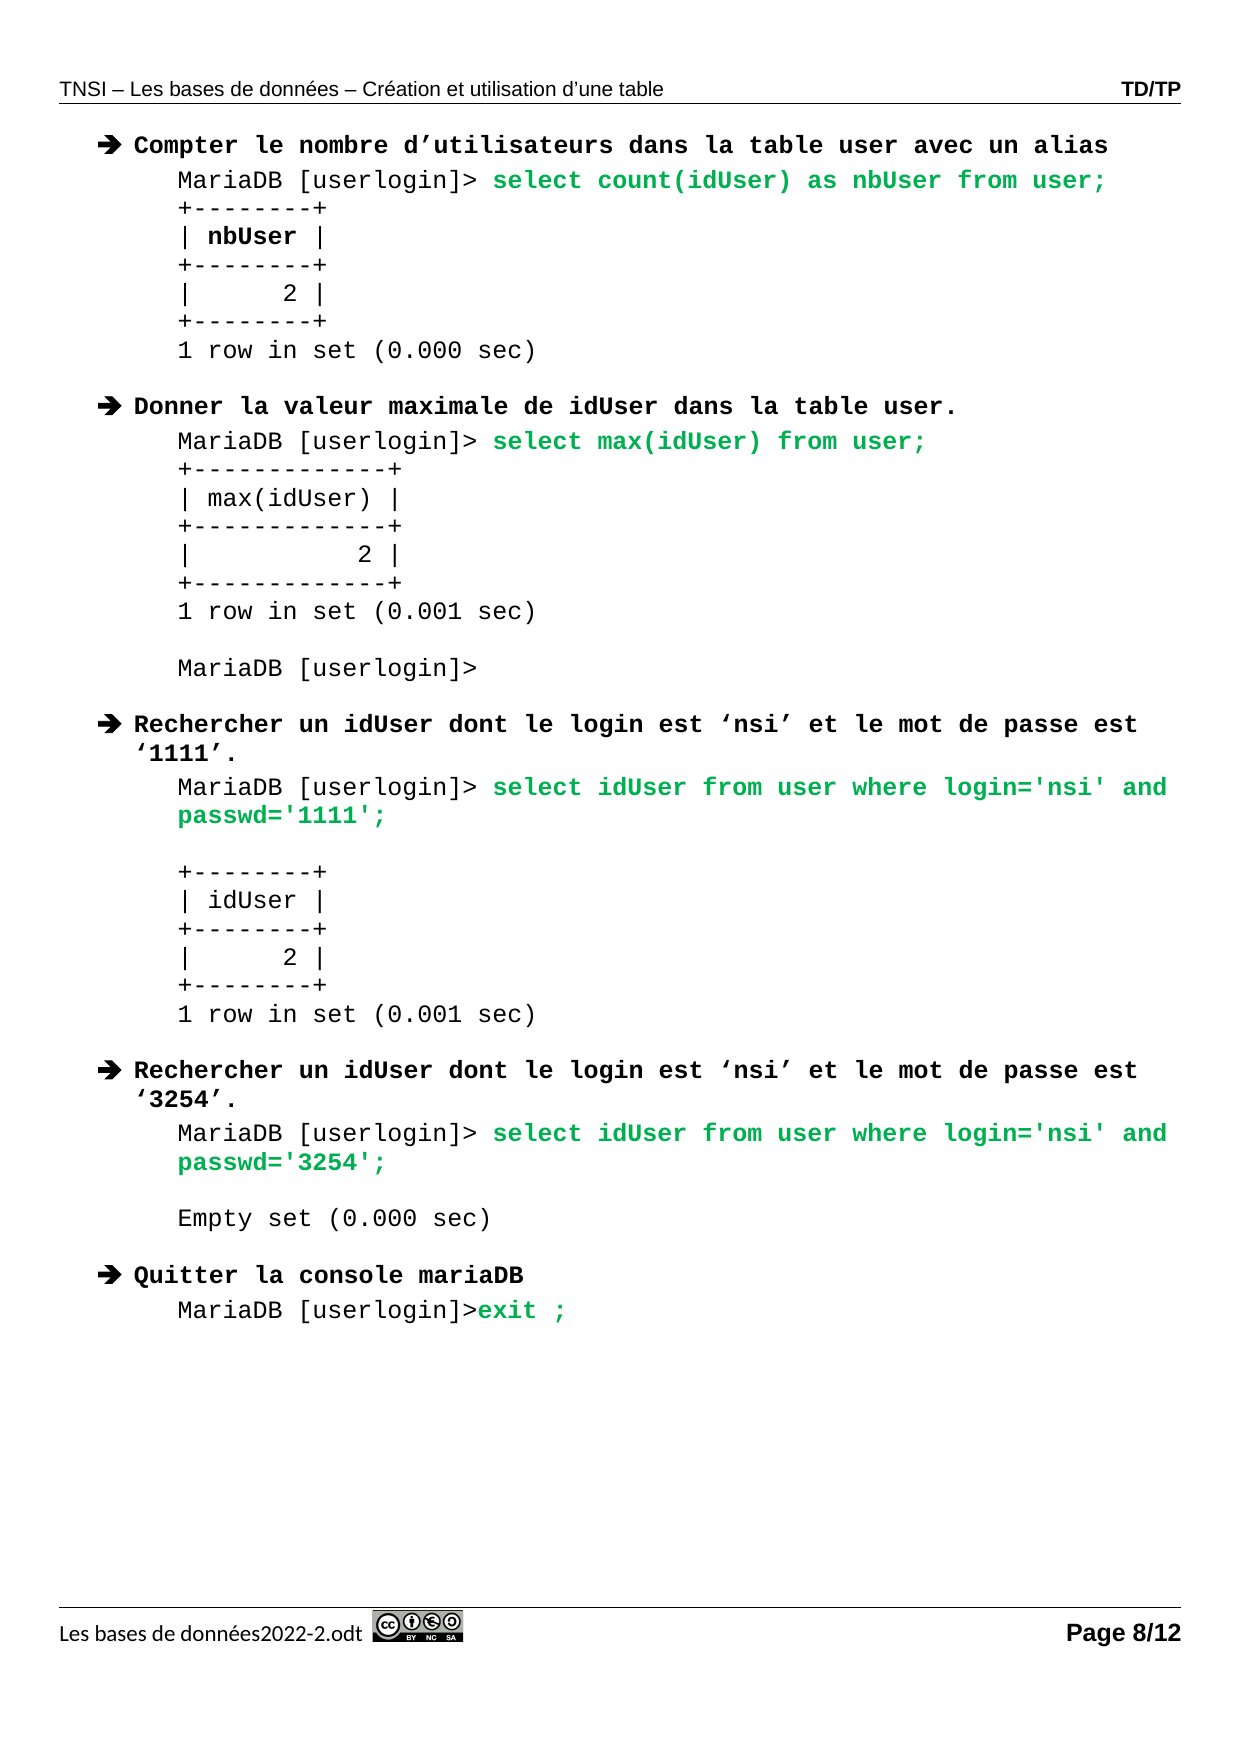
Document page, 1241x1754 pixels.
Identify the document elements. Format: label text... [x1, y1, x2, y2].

text +--------+ [177, 252, 1181, 281]
list Donner la valeur maximale de idUser dans la table user. [96, 394, 1181, 422]
text 1 row in set (0.000 sec) [177, 337, 1181, 366]
text | idUser | [177, 888, 1181, 916]
text MariaDB [userlogin]> [177, 655, 1181, 683]
text +--------+ [177, 973, 1181, 1001]
text +--------+ [177, 196, 1181, 224]
text +--------+ [177, 309, 1181, 337]
text | max(idUser) | [177, 485, 1181, 513]
text MariaDB [userlogin]> select idUser from user where login='nsi' and passwd='3254'; [177, 1121, 1181, 1178]
text +--------+ [177, 916, 1181, 945]
text +--------+ [177, 860, 1181, 888]
text | 2 | [177, 281, 1181, 309]
text MariaDB [userlogin]> select idUser from user where login='nsi' and passwd='1111'; [177, 775, 1181, 831]
list Rechercher un idUser dont le login est ‘nsi’ et le mot de passe est ‘1111’. [96, 712, 1181, 768]
text 1 row in set (0.001 sec) [177, 1001, 1181, 1030]
text | 2 | [177, 542, 1181, 570]
text Empty set (0.000 sec) [177, 1206, 1181, 1234]
list Rechercher un idUser dont le login est ‘nsi’ et le mot de passe est ‘3254’. [96, 1058, 1181, 1115]
text MariaDB [userlogin]> select count(idUser) as nbUser from user; [177, 167, 1181, 196]
list Quitter la console mariaDB [96, 1263, 1181, 1291]
text +-------------+ [177, 457, 1181, 485]
text MariaDB [userlogin]>exit ; [177, 1297, 1181, 1326]
text MariaDB [userlogin]> select max(idUser) from user; [177, 428, 1181, 457]
text +-------------+ [177, 513, 1181, 542]
text | nbUser | [177, 224, 1181, 252]
text | 2 | [177, 945, 1181, 973]
picture [372, 1610, 464, 1642]
text 1 row in set (0.001 sec) [177, 598, 1181, 627]
list Compter le nombre d’utilisateurs dans la table user avec un alias [96, 133, 1181, 161]
text +-------------+ [177, 570, 1181, 598]
